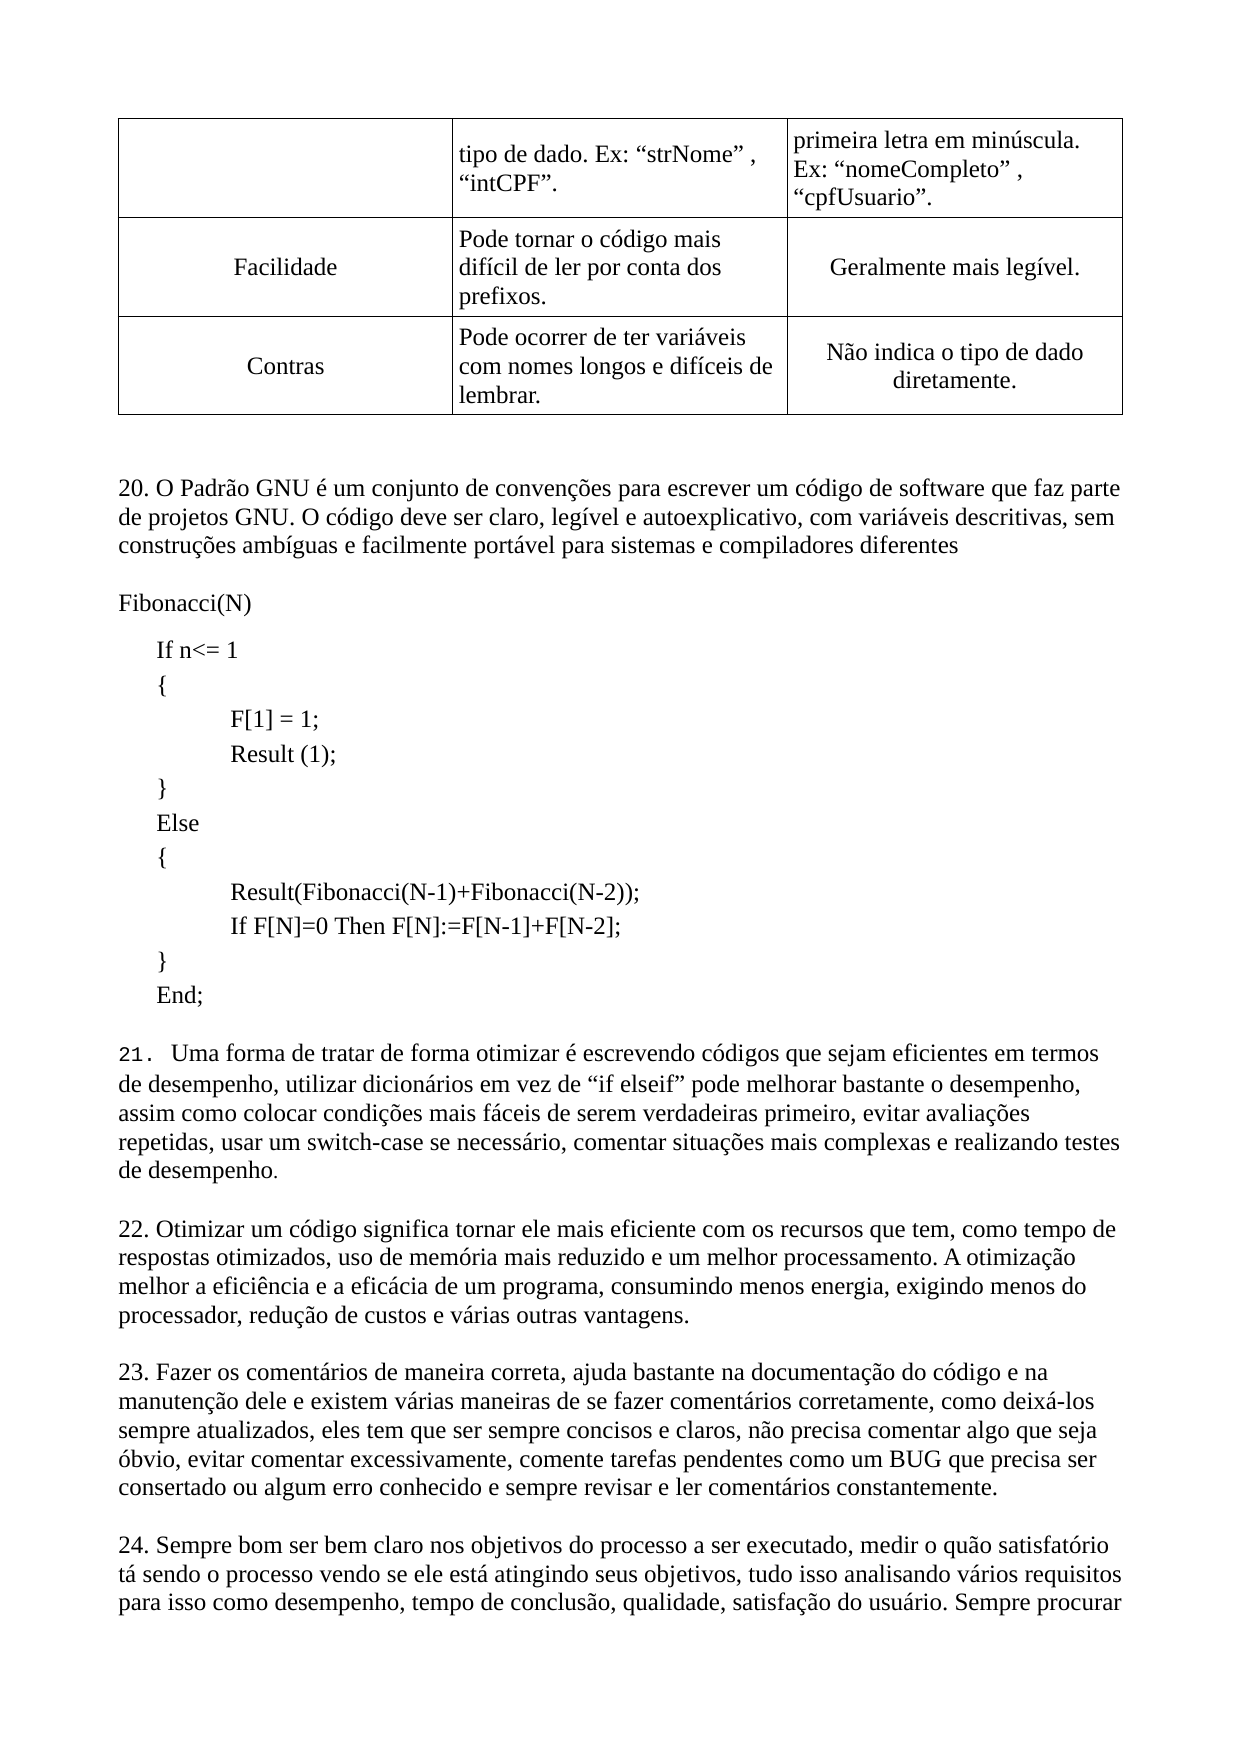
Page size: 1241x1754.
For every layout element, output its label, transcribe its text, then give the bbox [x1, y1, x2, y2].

table_cell tipo de dado. Ex: “strNome” , “intCPF”. [453, 119, 787, 217]
table_cell primeira letra em minúscula. Ex: “nomeCompleto” , “cpfUsuario”. [788, 119, 1122, 217]
text If F[N]=0 Then F[N]:=F[N-1]+F[N-2]; [156, 911, 1078, 940]
text 24. Sempre bom ser bem claro nos objetivos do processo a ser executado, medir o quão satisfatório tá sendo o processo vendo se ele está atingindo seus objetivos, tudo isso analisando vários requisitos para isso como desempenho, tempo de conclusão, qualidade, satisfação do usuário. Sempre procurar [118, 1530, 1122, 1616]
table_cell Contras [119, 317, 452, 414]
text Else [156, 808, 1078, 837]
table_cell Pode ocorrer de ter variáveis com nomes longos e difíceis de lembrar. [453, 317, 787, 414]
text } [156, 946, 1078, 974]
text Result (1); [156, 739, 1078, 768]
text } [156, 773, 1078, 802]
text F[1] = 1; [156, 704, 1078, 733]
text { [156, 670, 1078, 699]
table_cell Não indica o tipo de dado diretamente. [788, 317, 1122, 414]
text 23. Fazer os comentários de maneira correta, ajuda bastante na documentação do código e na manutenção dele e existem várias maneiras de se fazer comentários corretamente, como deixá-los sempre atualizados, eles tem que ser sempre concisos e claros, não precisa comentar algo que seja óbvio, evitar comentar excessivamente, comente tarefas pendentes como um BUG que precisa ser consertado ou algum erro conhecido e sempre revisar e ler comentários constantemente. [118, 1357, 1122, 1501]
text 22. Otimizar um código significa tornar ele mais eficiente com os recursos que tem, como tempo de respostas otimizados, uso de memória mais reduzido e um melhor processamento. A otimização melhor a eficiência e a eficácia de um programa, consumindo menos energia, exigindo menos do processador, redução de custos e várias outras vantagens. [118, 1214, 1122, 1329]
table_cell Pode tornar o código mais difícil de ler por conta dos prefixos. [453, 218, 787, 316]
text Result(Fibonacci(N-1)+Fibonacci(N-2)); [156, 877, 1078, 906]
text { [156, 842, 1078, 871]
table_cell Geralmente mais legível. [788, 218, 1122, 316]
text End; [156, 980, 1078, 1009]
table_cell Facilidade [119, 218, 452, 316]
text 21. Uma forma de tratar de forma otimizar é escrevendo códigos que sejam eficientes em termos de desempenho, utilizar dicionários em vez de “if elseif” pode melhorar bastante o desempenho, assim como colocar condições mais fáceis de serem verdadeiras primeiro, evitar avaliações repetidas, usar um switch-case se necessário, comentar situações mais complexas e realizando testes de desempenho. [118, 1038, 1122, 1184]
text Fibonacci(N) [118, 588, 1122, 617]
text 20. O Padrão GNU é um conjunto de convenções para escrever um código de software que faz parte de projetos GNU. O código deve ser claro, legível e autoexplicativo, com variáveis descritivas, sem construções ambíguas e facilmente portável para sistemas e compiladores diferentes [118, 473, 1122, 559]
table_cell [119, 119, 452, 217]
text If n<= 1 [156, 636, 1078, 664]
